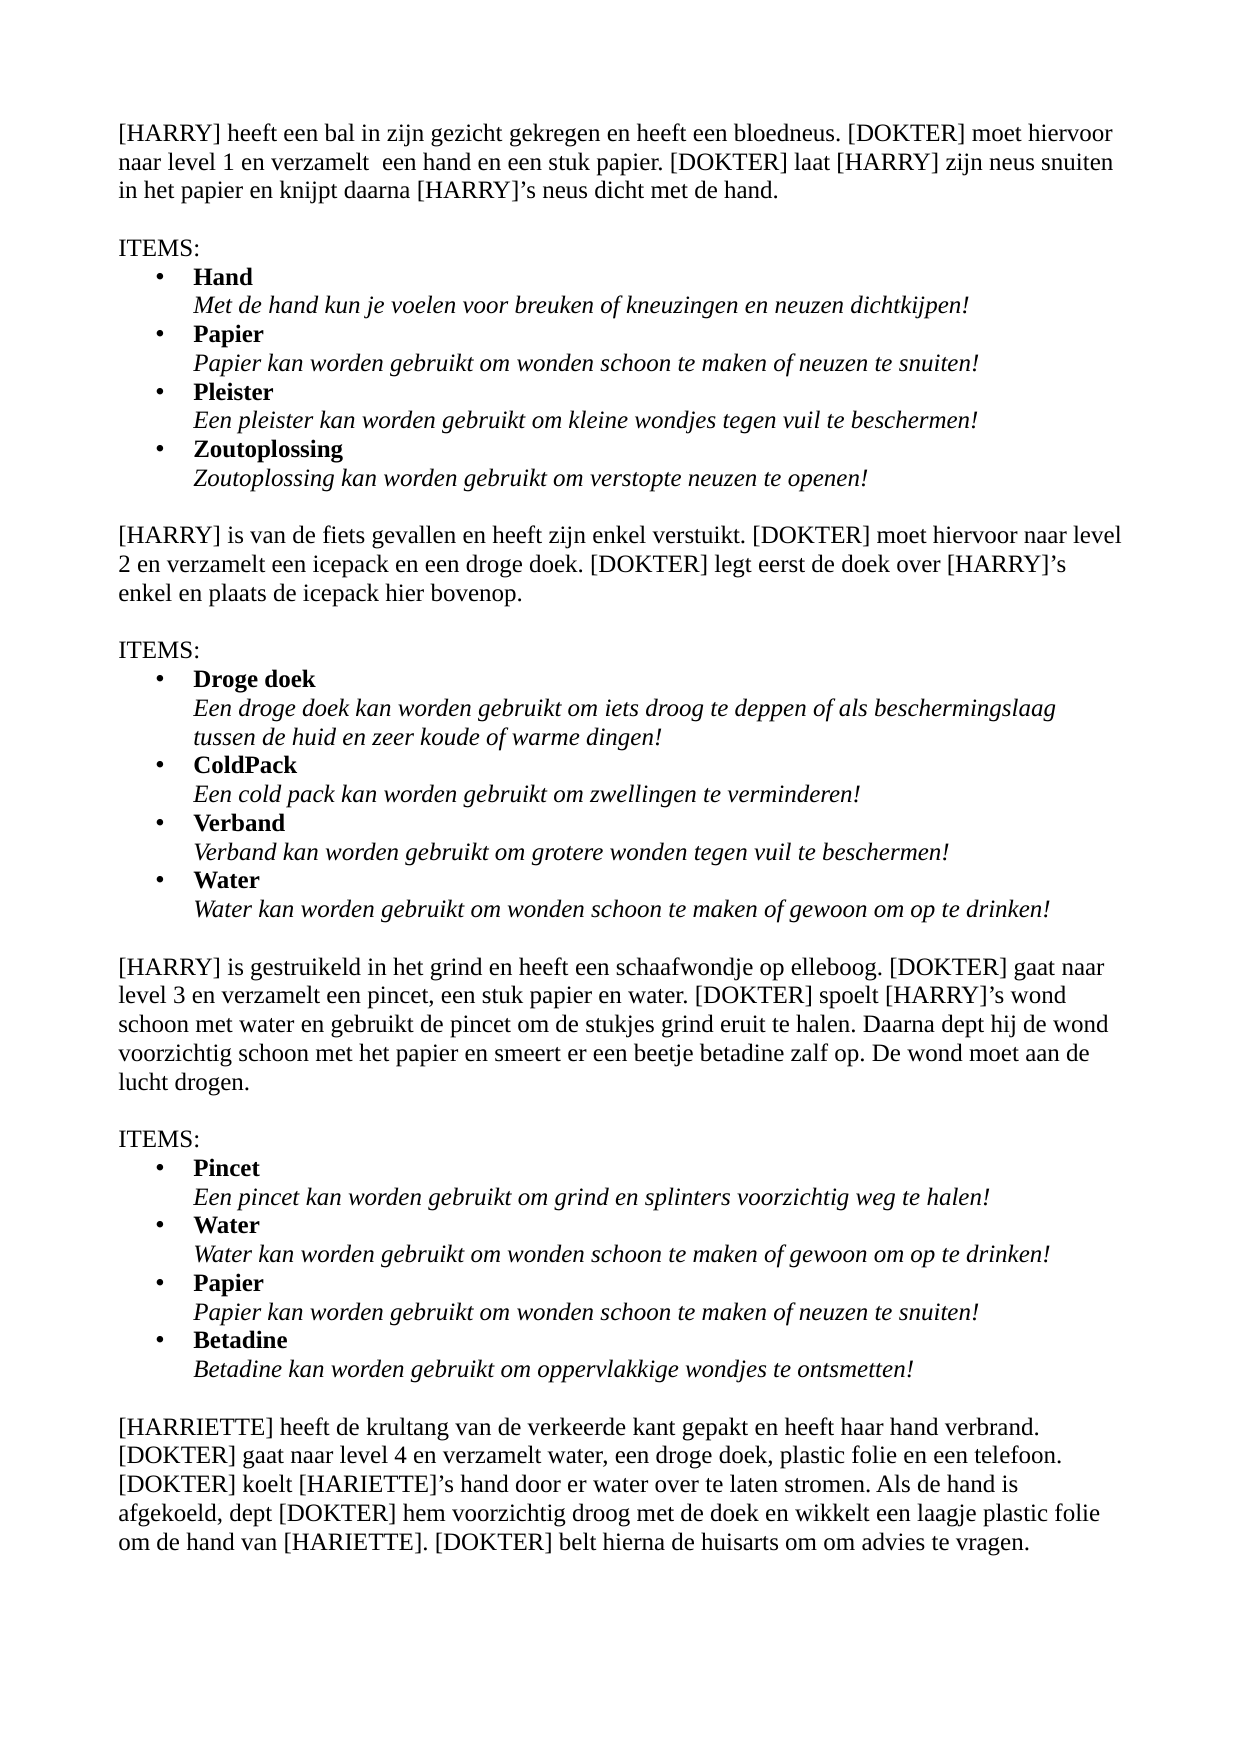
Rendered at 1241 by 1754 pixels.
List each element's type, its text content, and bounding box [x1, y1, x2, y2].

list Water kan worden gebruikt om wonden schoon te maken of gewoon om op te drinken! [156, 1239, 1122, 1268]
text [HARRY] is gestruikeld in het grind en heeft een schaafwondje op elleboog. [DOKTER] gaat naar level 3 en verzamelt een pincet, een stuk papier en water. [DOKTER] spoelt [HARRY]’s wond schoon met water en gebruikt de pincet om de stukjes grind eruit te halen. Daarna dept hij de wond voorzichtig schoon met het papier en smeert er een beetje betadine zalf op. De wond moet aan de lucht drogen. [118, 952, 1122, 1096]
list Een pincet kan worden gebruikt om grind en splinters voorzichtig weg te halen! [156, 1182, 1122, 1211]
list Pincet [156, 1153, 1122, 1182]
list Papier [156, 319, 1122, 348]
list Hand [156, 262, 1122, 291]
text ITEMS: [118, 233, 1122, 262]
list Papier [156, 1268, 1122, 1297]
list Droge doek [156, 664, 1122, 693]
list Betadine [156, 1326, 1122, 1354]
list Betadine kan worden gebruikt om oppervlakkige wondjes te ontsmetten! [156, 1354, 1122, 1383]
list Pleister [156, 377, 1122, 406]
text ITEMS: [118, 636, 1122, 664]
list Papier kan worden gebruikt om wonden schoon te maken of neuzen te snuiten! [156, 348, 1122, 377]
list Een cold pack kan worden gebruikt om zwellingen te verminderen! [156, 779, 1122, 808]
list Een droge doek kan worden gebruikt om iets droog te deppen of als beschermingslaag tussen de huid en zeer koude of warme dingen! [156, 693, 1122, 751]
text [HARRY] heeft een bal in zijn gezicht gekregen en heeft een bloedneus. [DOKTER] moet hiervoor naar level 1 en verzamelt een hand en een stuk papier. [DOKTER] laat [HARRY] zijn neus snuiten in het papier en knijpt daarna [HARRY]’s neus dicht met de hand. [118, 118, 1122, 204]
list Zoutoplossing kan worden gebruikt om verstopte neuzen te openen! [156, 463, 1122, 492]
text [HARRIETTE] heeft de krultang van de verkeerde kant gepakt en heeft haar hand verbrand. [DOKTER] gaat naar level 4 en verzamelt water, een droge doek, plastic folie en een telefoon. [DOKTER] koelt [HARIETTE]’s hand door er water over te laten stromen. Als de hand is afgekoeld, dept [DOKTER] hem voorzichtig droog met de doek en wikkelt een laagje plastic folie om de hand van [HARIETTE]. [DOKTER] belt hierna de huisarts om om advies te vragen. [118, 1412, 1122, 1556]
list Water kan worden gebruikt om wonden schoon te maken of gewoon om op te drinken! [156, 894, 1122, 923]
list Verband [156, 808, 1122, 837]
list Verband kan worden gebruikt om grotere wonden tegen vuil te beschermen! [156, 837, 1122, 866]
list Een pleister kan worden gebruikt om kleine wondjes tegen vuil te beschermen! [156, 406, 1122, 434]
list Zoutoplossing [156, 434, 1122, 463]
list Water [156, 1211, 1122, 1239]
list Met de hand kun je voelen voor breuken of kneuzingen en neuzen dichtkijpen! [156, 291, 1122, 319]
list Papier kan worden gebruikt om wonden schoon te maken of neuzen te snuiten! [156, 1297, 1122, 1326]
text ITEMS: [118, 1124, 1122, 1153]
text [HARRY] is van de fiets gevallen en heeft zijn enkel verstuikt. [DOKTER] moet hiervoor naar level 2 en verzamelt een icepack en een droge doek. [DOKTER] legt eerst de doek over [HARRY]’s enkel en plaats de icepack hier bovenop. [118, 521, 1122, 607]
list Water [156, 866, 1122, 894]
list ColdPack [156, 751, 1122, 779]
